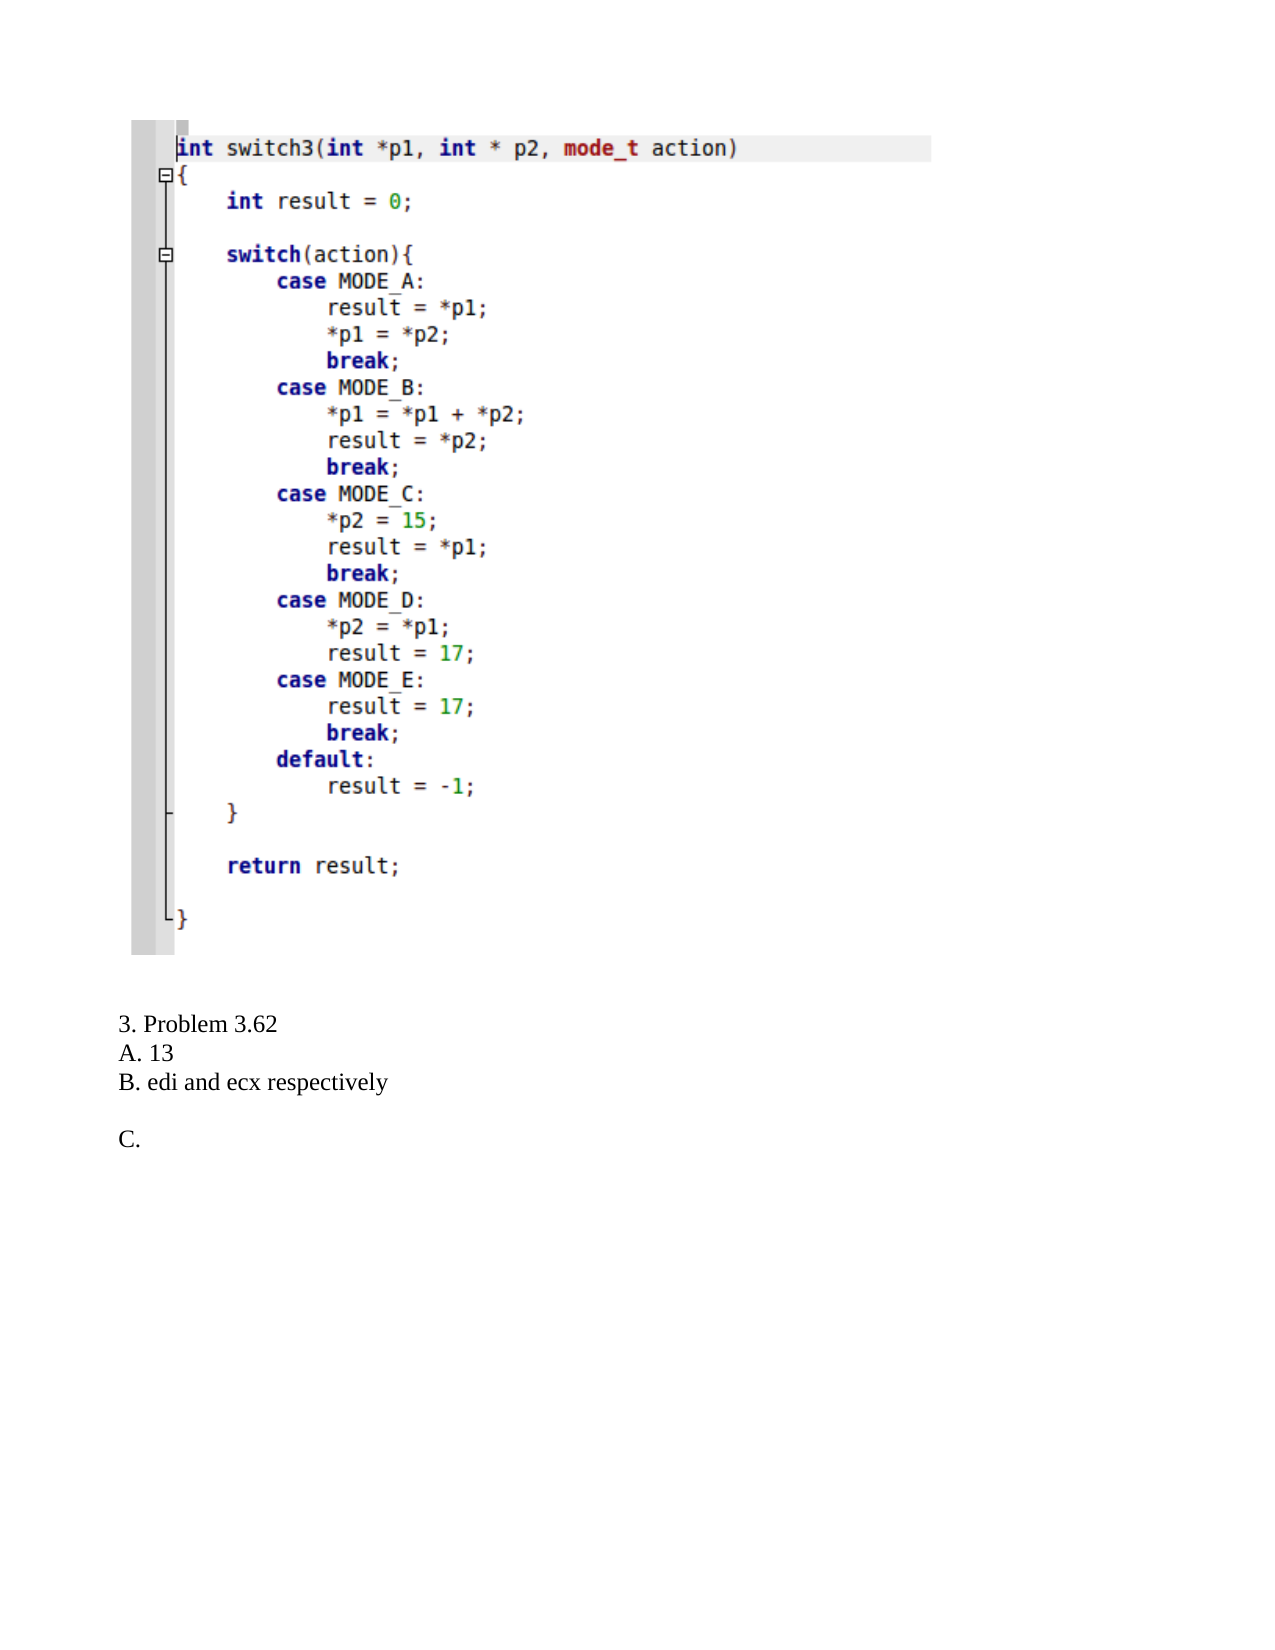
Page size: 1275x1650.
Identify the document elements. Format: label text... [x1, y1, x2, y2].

text 3. Problem 3.62 [118, 1009, 1157, 1038]
text B. edi and ecx respectively [118, 1067, 1157, 1096]
text C. [118, 1124, 1157, 1153]
picture [131, 120, 932, 955]
text A. 13 [118, 1038, 1157, 1067]
